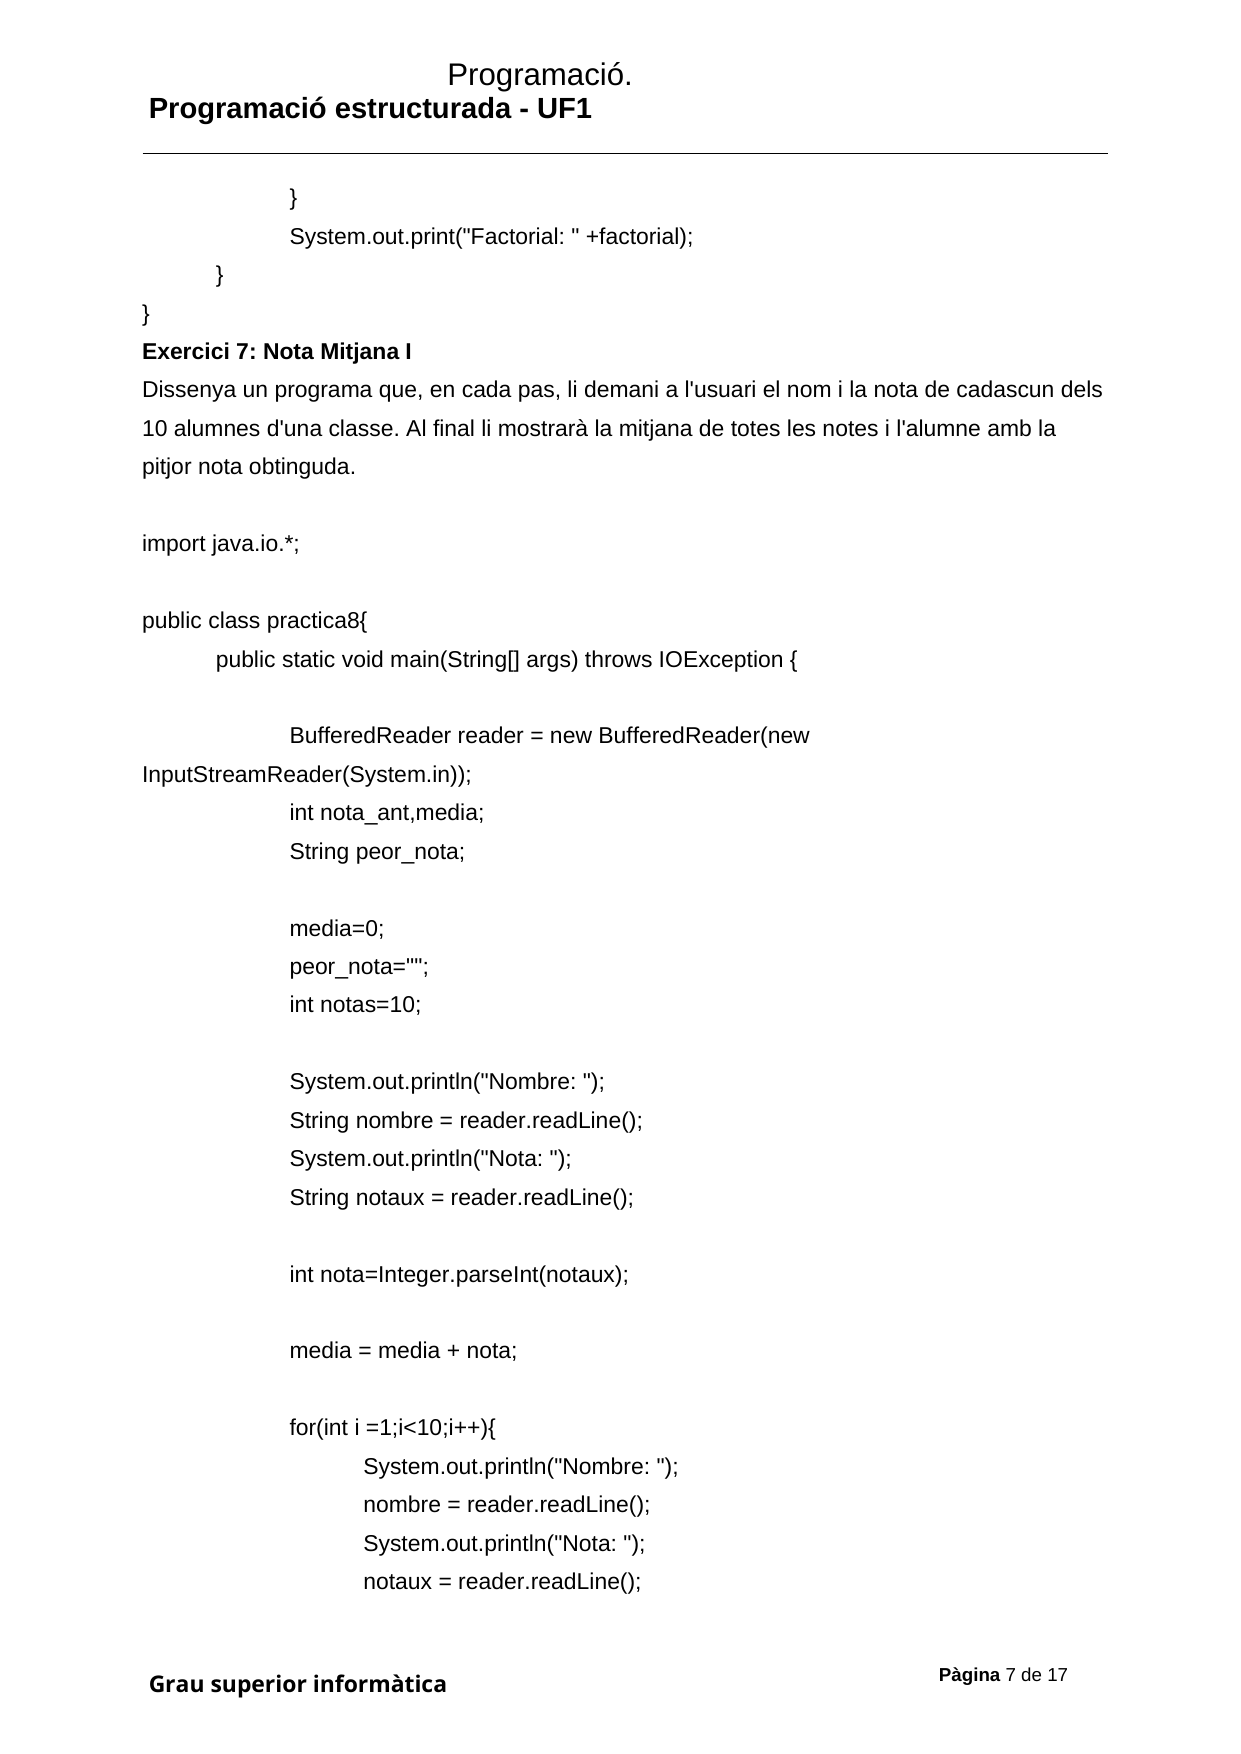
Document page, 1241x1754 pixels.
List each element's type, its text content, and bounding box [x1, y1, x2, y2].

text Exercici 7: Nota Mitjana I [142, 339, 1107, 364]
text Dissenya un programa que, en cada pas, li demani a l'usuari el nom i la nota de cadascun dels 10 alumnes d'una classe. Al final li mostrarà la mitjana de totes les notes i l'alumne amb la pitjor nota obtinguda. [142, 377, 1107, 480]
text int notas=10; [142, 992, 1107, 1018]
text public static void main(String[] args) throws IOException { [142, 646, 1107, 672]
text media=0; [142, 915, 1107, 941]
text System.out.println("Nombre: "); [142, 1453, 1107, 1479]
text int nota_ant,media; [142, 800, 1107, 826]
text System.out.println("Nota: "); [142, 1530, 1107, 1556]
text } [142, 300, 1107, 326]
text System.out.print("Factorial: " +factorial); [142, 223, 1107, 249]
text } [142, 262, 1107, 287]
text peor_nota=""; [142, 954, 1107, 979]
text import java.io.*; [142, 531, 1107, 557]
text nombre = reader.readLine(); [142, 1492, 1107, 1517]
text String nombre = reader.readLine(); [142, 1107, 1107, 1133]
text } [142, 185, 1107, 211]
text notaux = reader.readLine(); [142, 1569, 1107, 1594]
text media = media + nota; [142, 1338, 1107, 1364]
text public class practica8{ [142, 608, 1107, 633]
text String notaux = reader.readLine(); [142, 1184, 1107, 1210]
text for(int i =1;i<10;i++){ [142, 1415, 1107, 1441]
text System.out.println("Nota: "); [142, 1146, 1107, 1172]
text int nota=Integer.parseInt(notaux); [142, 1261, 1107, 1287]
text BufferedReader reader = new BufferedReader(new InputStreamReader(System.in)); [142, 723, 1107, 787]
text System.out.println("Nombre: "); [142, 1069, 1107, 1095]
text String peor_nota; [142, 838, 1107, 864]
